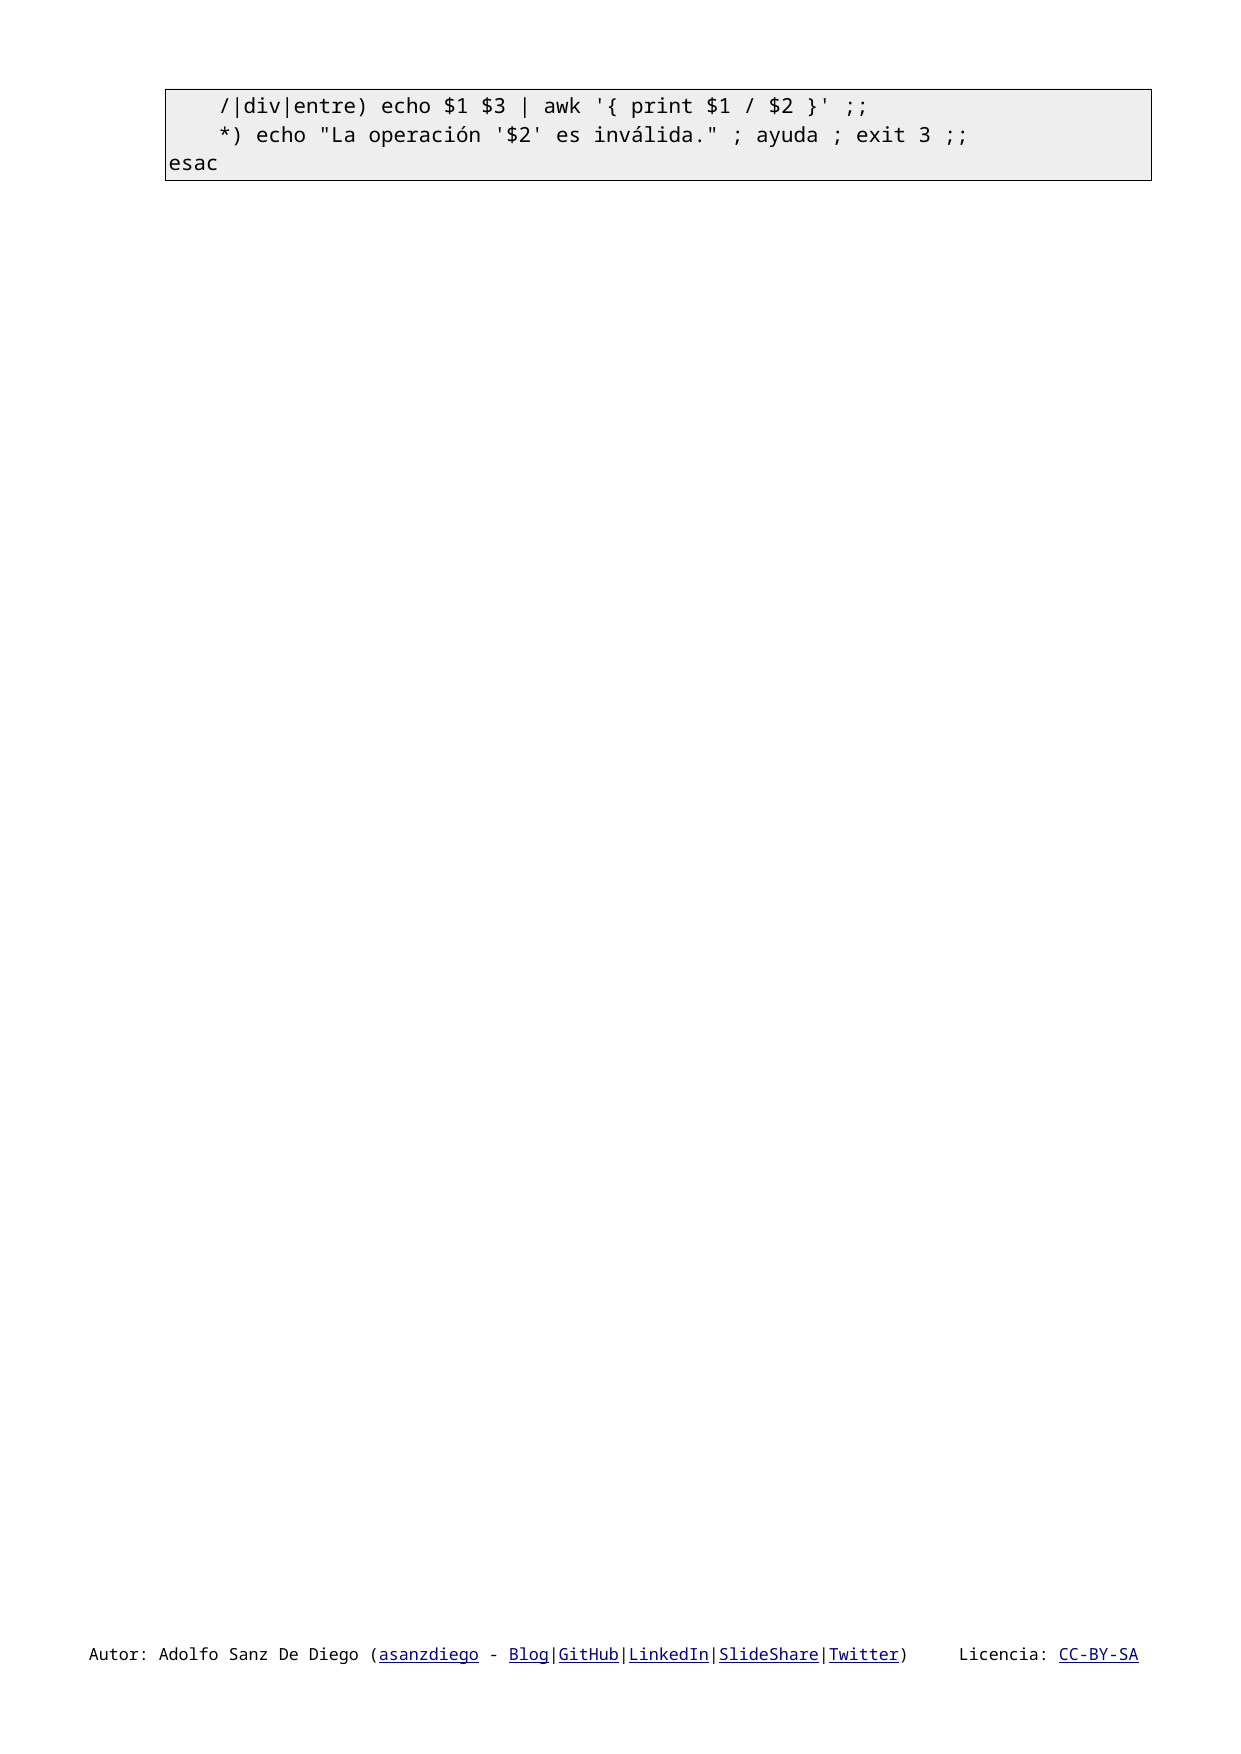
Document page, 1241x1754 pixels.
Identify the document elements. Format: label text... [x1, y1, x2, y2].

text esac [166, 145, 1151, 180]
text /|div|entre) echo $1 $3 | awk '{ print $1 / $2 }' ;; [166, 90, 1151, 117]
text *) echo "La operación '$2' es inválida." ; ayuda ; exit 3 ;; [166, 117, 1151, 145]
